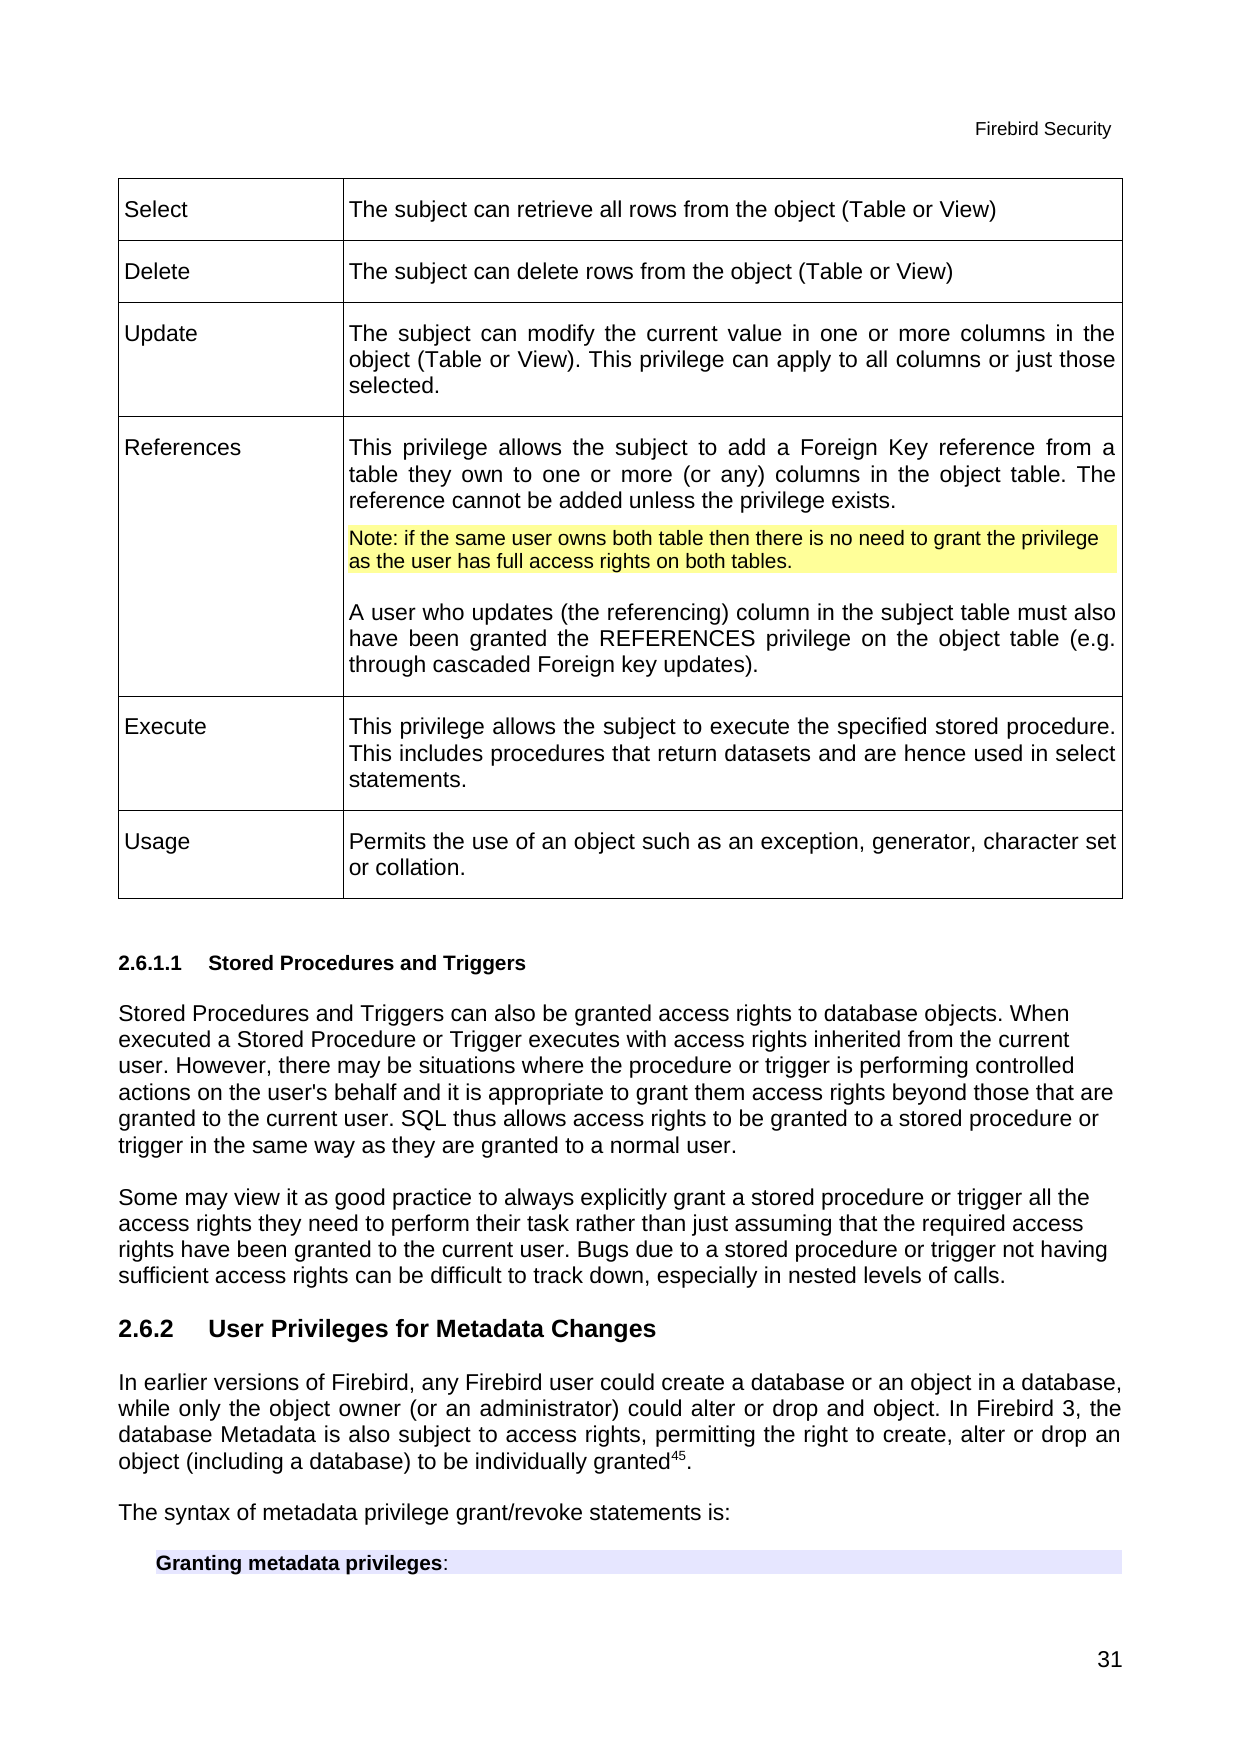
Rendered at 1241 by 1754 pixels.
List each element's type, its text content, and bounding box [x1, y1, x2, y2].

table_cell The subject can modify the current value in one or more columns in the object (Table or View). This privilege can apply to all columns or just those selected. [344, 303, 1122, 416]
table_cell Usage [119, 811, 343, 898]
text Stored Procedures and Triggers can also be granted access rights to database objects. When executed a Stored Procedure or Trigger executes with access rights inherited from the current user. However, there may be situations where the procedure or trigger is performing controlled actions on the user's behalf and it is appropriate to grant them access rights beyond those that are granted to the current user. SQL thus allows access rights to be granted to a stored procedure or trigger in the same way as they are granted to a normal user. [118, 1000, 1122, 1158]
table_cell Update [119, 303, 343, 416]
table_cell This privilege allows the subject to execute the specified stored procedure. This includes procedures that return datasets and are hence used in select statements. [344, 697, 1122, 810]
table_cell Execute [119, 697, 343, 810]
table_header Select [119, 179, 343, 240]
table_cell The subject can delete rows from the object (Table or View) [344, 241, 1122, 302]
text Some may view it as good practice to always explicitly grant a stored procedure or trigger all the access rights they need to perform their task rather than just assuming that the required access rights have been granted to the current user. Bugs due to a stored procedure or trigger not having sufficient access rights can be difficult to track down, especially in nested levels of calls. [118, 1183, 1122, 1289]
table_cell Delete [119, 241, 343, 302]
table_cell This privilege allows the subject to add a Foreign Key reference from a table they own to one or more (or any) columns in the object table. The reference cannot be added unless the privilege exists. Note: if the same user owns both table then there is no need to grant the privilege as the user has full access rights on both tables. A user who updates (the referencing) column in the subject table must also have been granted the REFERENCES privilege on the object table (e.g. through cascaded Foreign key updates). [344, 417, 1122, 696]
table_cell References [119, 417, 343, 696]
text Granting metadata privileges: [156, 1550, 1122, 1574]
subtitle Stored Procedures and Triggers [118, 950, 1122, 974]
subtitle User Privileges for Metadata Changes [118, 1314, 1122, 1343]
table_cell Permits the use of an object such as an exception, generator, character set or collation. [344, 811, 1122, 898]
text In earlier versions of Firebird, any Firebird user could create a database or an object in a database, while only the object owner (or an administrator) could alter or drop and object. In Firebird 3, the database Metadata is also subject to access rights, permitting the right to create, alter or drop an object (including a database) to be individually granted. [118, 1369, 1122, 1474]
text The syntax of metadata privilege grant/revoke statements is: [118, 1499, 1122, 1525]
table_header The subject can retrieve all rows from the object (Table or View) [344, 179, 1122, 240]
